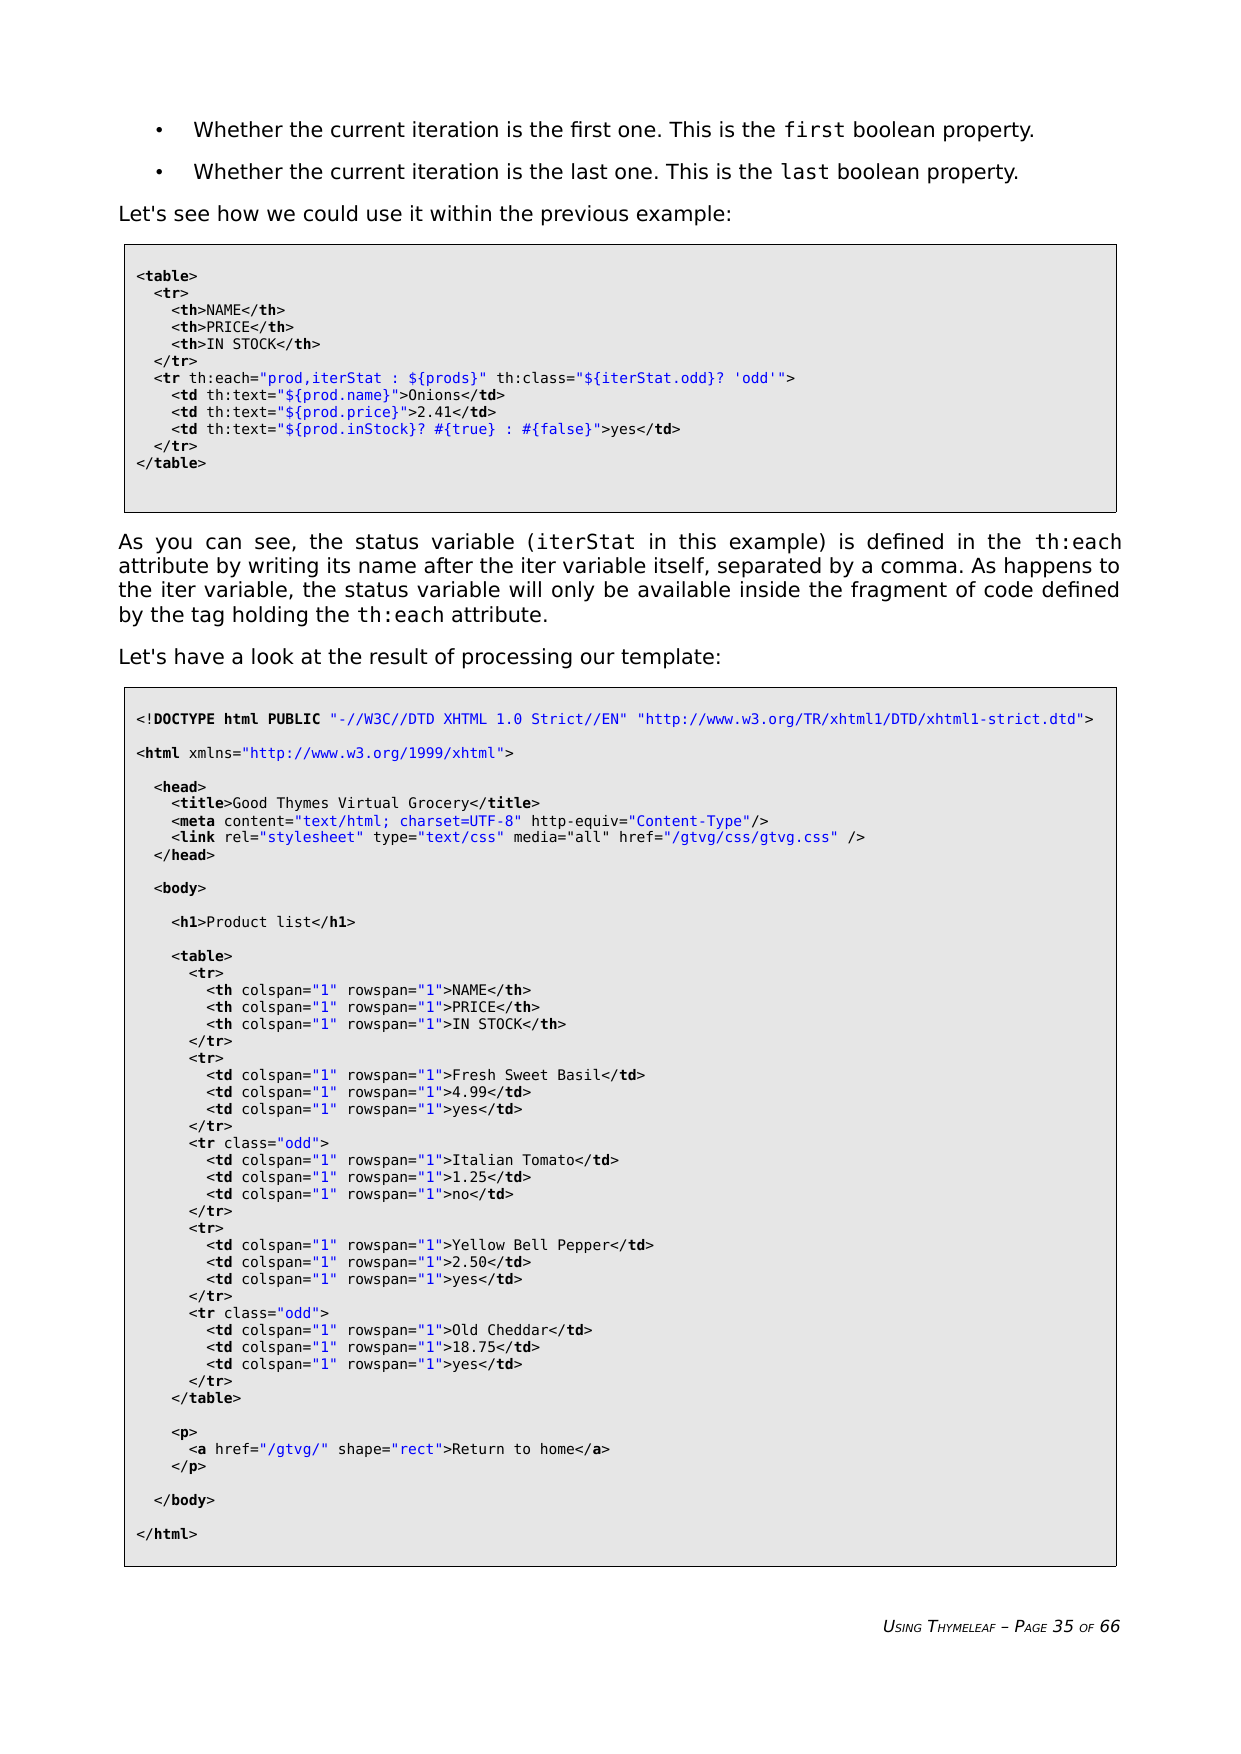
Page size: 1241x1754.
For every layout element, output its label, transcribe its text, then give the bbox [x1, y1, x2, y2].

text As you can see, the status variable (iterStat in this example) is defined in the th:each attribute by writing its name after the iter variable itself, separated by a comma. As happens to the iter variable, the status variable will only be available inside the fragment of code defined by the tag holding the th:each attribute. [118, 530, 1122, 627]
text Let's have a look at the result of processing our template: [118, 645, 1122, 669]
list Whether the current iteration is the first one. This is the first boolean property. [156, 118, 1122, 142]
text <!DOCTYPE html PUBLIC "-//W3C//DTD XHTML 1.0 Strict//EN" "http://www.w3.org/TR/xhtml1/DTD/xhtml1-strict.dtd"> <html xmlns="http://www.w3.org/1999/xhtml"> <head> <title>Good Thymes Virtual Grocery</title> <meta content="text/html; charset=UTF-8" http-equiv="Content-Type"/> <link rel="stylesheet" type="text/css" media="all" href="/gtvg/css/gtvg.css" /> </head> <body> <h1>Product list</h1> <table> <tr> <th colspan="1" rowspan="1">NAME</th> <th colspan="1" rowspan="1">PRICE</th> <th colspan="1" rowspan="1">IN STOCK</th> </tr> <tr> <td colspan="1" rowspan="1">Fresh Sweet Basil</td> <td colspan="1" rowspan="1">4.99</td> <td colspan="1" rowspan="1">yes</td> </tr> <tr class="odd"> <td colspan="1" rowspan="1">Italian Tomato</td> <td colspan="1" rowspan="1">1.25</td> <td colspan="1" rowspan="1">no</td> </tr> <tr> <td colspan="1" rowspan="1">Yellow Bell Pepper</td> <td colspan="1" rowspan="1">2.50</td> <td colspan="1" rowspan="1">yes</td> </tr> <tr class="odd"> <td colspan="1" rowspan="1">Old Cheddar</td> <td colspan="1" rowspan="1">18.75</td> <td colspan="1" rowspan="1">yes</td> </tr> </table> <p> <a href="/gtvg/" shape="rect">Return to home</a> </p> </body> </html> [125, 688, 1116, 1566]
text Let's see how we could use it within the previous example: [118, 202, 1122, 226]
list Whether the current iteration is the last one. This is the last boolean property. [156, 160, 1122, 184]
text <table> <tr> <th>NAME</th> <th>PRICE</th> <th>IN STOCK</th> </tr> <tr th:each="prod,iterStat : ${prods}" th:class="${iterStat.odd}? 'odd'"> <td th:text="${prod.name}">Onions</td> <td th:text="${prod.price}">2.41</td> <td th:text="${prod.inStock}? #{true} : #{false}">yes</td> </tr> </table> [125, 245, 1116, 512]
